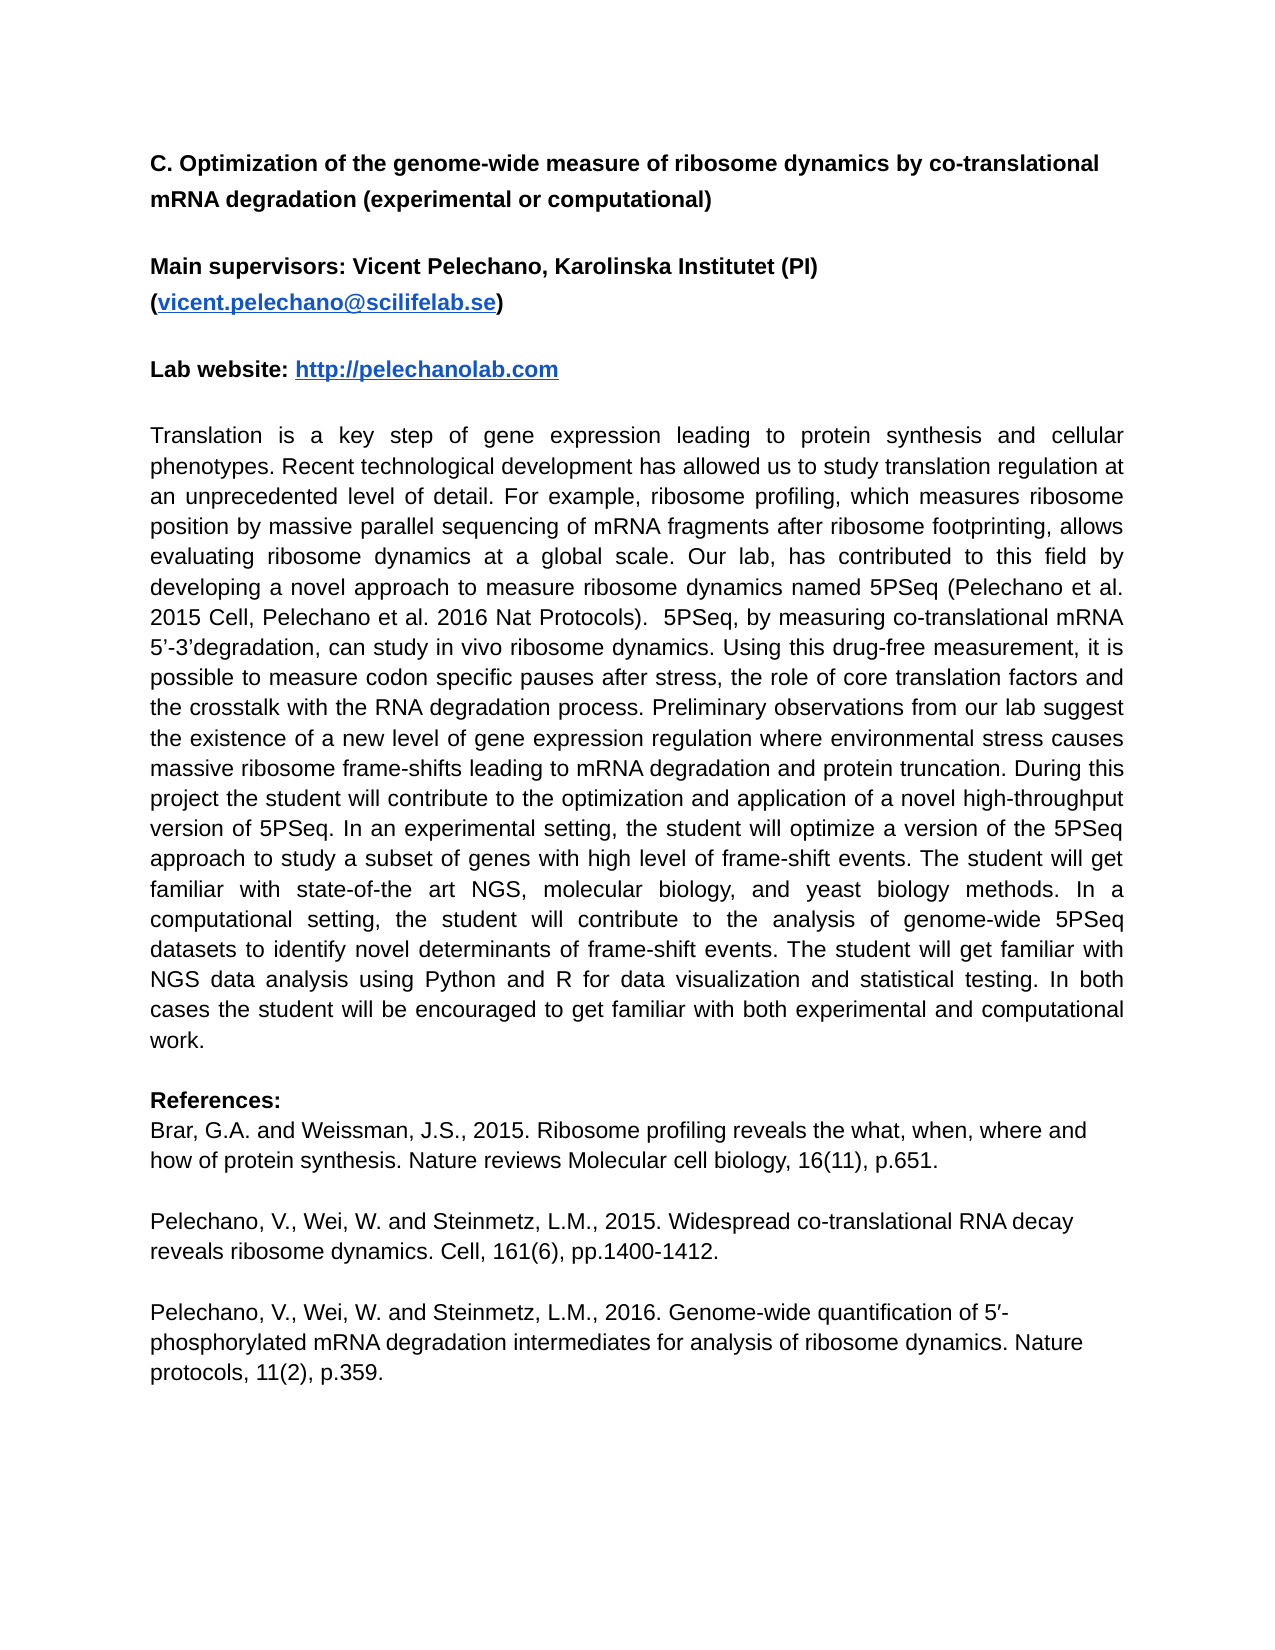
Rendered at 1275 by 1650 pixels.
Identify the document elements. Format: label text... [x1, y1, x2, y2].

subtitle C. Optimization of the genome-wide measure of ribosome dynamics by co-translational mRNA degradation (experimental or computational) [150, 150, 1125, 213]
text References: [150, 1087, 1125, 1113]
text Pelechano, V., Wei, W. and Steinmetz, L.M., 2016. Genome-wide quantification of 5′-phosphorylated mRNA degradation intermediates for analysis of ribosome dynamics. Nature protocols, 11(2), p.359. [150, 1298, 1125, 1385]
text Brar, G.A. and Weissman, J.S., 2015. Ribosome profiling reveals the what, when, where and how of protein synthesis. Nature reviews Molecular cell biology, 16(11), p.651. [150, 1117, 1125, 1174]
subtitle Main supervisors: Vicent Pelechano, Karolinska Institutet (PI) (vicent.pelechano@scilifelab.se) [150, 253, 1125, 316]
subtitle Lab website: http://pelechanolab.com [559, 356, 1125, 382]
text Translation is a key step of gene expression leading to protein synthesis and cellular phenotypes. Recent technological development has allowed us to study translation regulation at an unprecedented level of detail. For example, ribosome profiling, which measures ribosome position by massive parallel sequencing of mRNA fragments after ribosome footprinting, allows evaluating ribosome dynamics at a global scale. Our lab, has contributed to this field by developing a novel approach to measure ribosome dynamics named 5PSeq (Pelechano et al. 2015 Cell, Pelechano et al. 2016 Nat Protocols). 5PSeq, by measuring co-translational mRNA 5’-3’degradation, can study in vivo ribosome dynamics. Using this drug-free measurement, it is possible to measure codon specific pauses after stress, the role of core translation factors and the crosstalk with the RNA degradation process. Preliminary observations from our lab suggest the existence of a new level of gene expression regulation where environmental stress causes massive ribosome frame-shifts leading to mRNA degradation and protein truncation. During this project the student will contribute to the optimization and application of a novel high-throughput version of 5PSeq. In an experimental setting, the student will optimize a version of the 5PSeq approach to study a subset of genes with high level of frame-shift events. The student will get familiar with state-of-the art NGS, molecular biology, and yeast biology methods. In a computational setting, the student will contribute to the analysis of genome-wide 5PSeq datasets to identify novel determinants of frame-shift events. The student will get familiar with NGS data analysis using Python and R for data visualization and statistical testing. In both cases the student will be encouraged to get familiar with both experimental and computational work. [150, 422, 1125, 1053]
text Pelechano, V., Wei, W. and Steinmetz, L.M., 2015. Widespread co-translational RNA decay reveals ribosome dynamics. Cell, 161(6), pp.1400-1412. [150, 1208, 1125, 1264]
